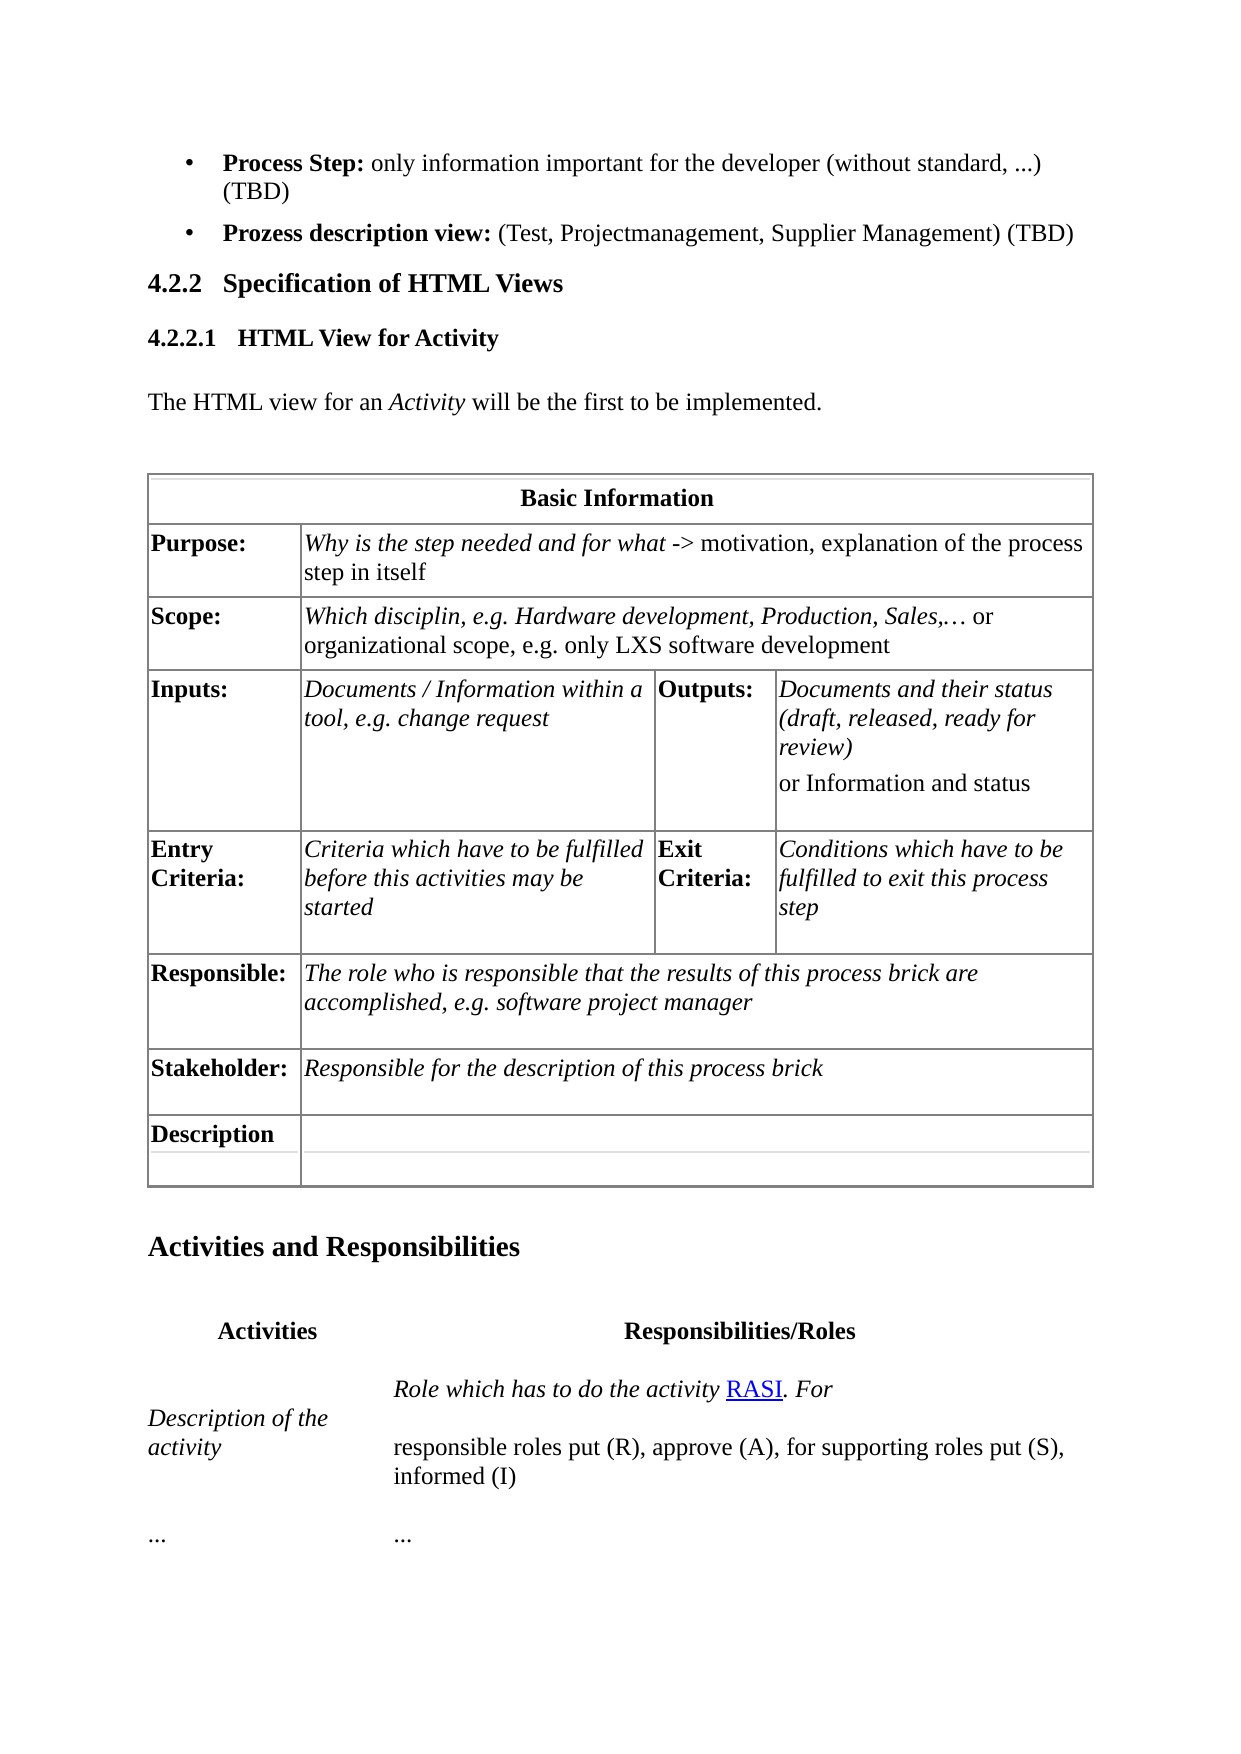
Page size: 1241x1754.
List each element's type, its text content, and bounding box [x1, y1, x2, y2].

table_cell Responsible for the description of this process brick [302, 1050, 1092, 1114]
table_cell Exit Criteria: [656, 832, 775, 953]
table_cell Scope: [149, 598, 300, 669]
table_cell Description [149, 1116, 300, 1185]
table_cell Description of the activity [148, 1374, 393, 1519]
table_cell Inputs: [149, 671, 300, 829]
table_cell ... [148, 1519, 393, 1578]
table_cell Criteria which have to be fulfilled before this activities may be started [302, 832, 654, 953]
table_cell The role who is responsible that the results of this process brick are accomplished, e.g. software project manager [302, 955, 1092, 1048]
table_header Responsibilities/Roles [393, 1316, 1093, 1374]
text Activities and Responsibilities [148, 1229, 1093, 1262]
table_cell Entry Criteria: [149, 832, 300, 953]
table_header Activities [148, 1316, 393, 1374]
table_cell Which disciplin, e.g. Hardware development, Production, Sales,… or organizational scope, e.g. only LXS software development [302, 598, 1092, 669]
table_cell Stakeholder: [149, 1050, 300, 1114]
text The HTML view for an Activity will be the first to be implemented. [148, 387, 1093, 416]
table_cell Outputs: [656, 671, 775, 829]
table_cell Responsible: [149, 955, 300, 1048]
table_cell Conditions which have to be fulfilled to exit this process step [777, 832, 1092, 953]
table_cell Documents and their status (draft, released, ready for review) or Information and status [777, 671, 1092, 829]
table_cell Role which has to do the activity RASI. For responsible roles put (R), approve (A), for supporting roles put (S), informed (I) [393, 1374, 1093, 1519]
subtitle Specification of HTML Views [148, 267, 1093, 298]
table_cell ... [393, 1519, 1093, 1578]
table_cell Why is the step needed and for what -> motivation, explanation of the process step in itself [302, 525, 1092, 596]
table_cell Purpose: [149, 525, 300, 596]
table_cell [302, 1116, 1092, 1185]
subtitle HTML View for Activity [148, 323, 1093, 352]
list Prozess description view: (Test, Projectmanagement, Supplier Management) (TBD) [185, 218, 1093, 246]
table_header Basic Information [149, 475, 1092, 523]
list Process Step: only information important for the developer (without standard, ...) (TBD) [185, 148, 1093, 205]
table_cell Documents / Information within a tool, e.g. change request [302, 671, 654, 829]
